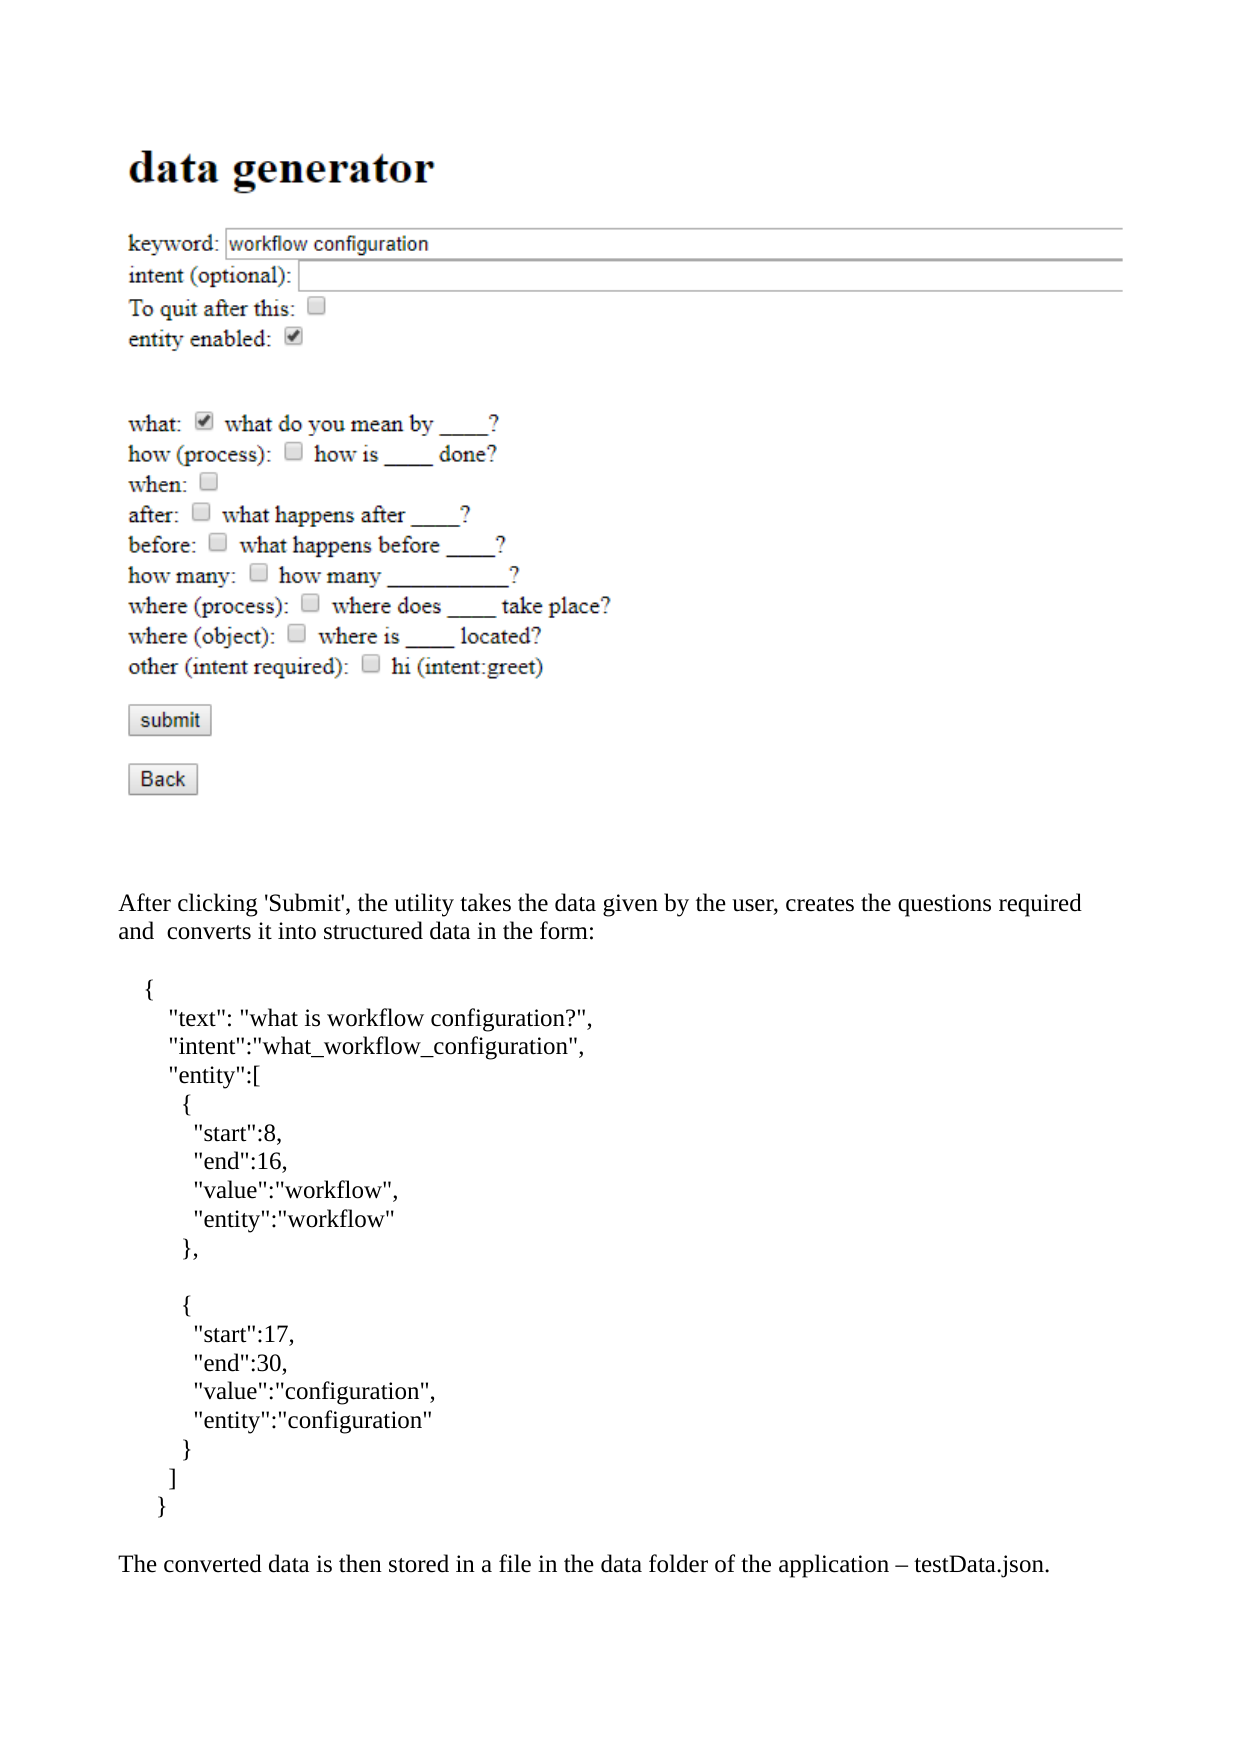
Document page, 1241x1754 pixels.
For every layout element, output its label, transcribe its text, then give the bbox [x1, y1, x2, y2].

text { [118, 1290, 1122, 1319]
text { [118, 1089, 1122, 1118]
text { [118, 974, 1122, 1003]
picture [121, 116, 1123, 888]
text "entity":[ [118, 1060, 1122, 1089]
text "entity":"configuration" [118, 1405, 1122, 1434]
text The converted data is then stored in a file in the data folder of the application – testData.json. [118, 1549, 1122, 1578]
text "value":"workflow", [118, 1175, 1122, 1204]
text "end":30, [118, 1348, 1122, 1376]
text After clicking 'Submit', the utility takes the data given by the user, creates the questions required and converts it into structured data in the form: [118, 118, 1122, 945]
text } [118, 1491, 1122, 1520]
text }, [118, 1233, 1122, 1261]
text "end":16, [118, 1146, 1122, 1175]
text } [118, 1434, 1122, 1463]
text "entity":"workflow" [118, 1204, 1122, 1233]
text ] [118, 1463, 1122, 1491]
text "start":17, [118, 1319, 1122, 1348]
text "intent":"what_workflow_configuration", [118, 1031, 1122, 1060]
text "start":8, [118, 1118, 1122, 1146]
text "text": "what is workflow configuration?", [118, 1003, 1122, 1031]
text "value":"configuration", [118, 1376, 1122, 1405]
